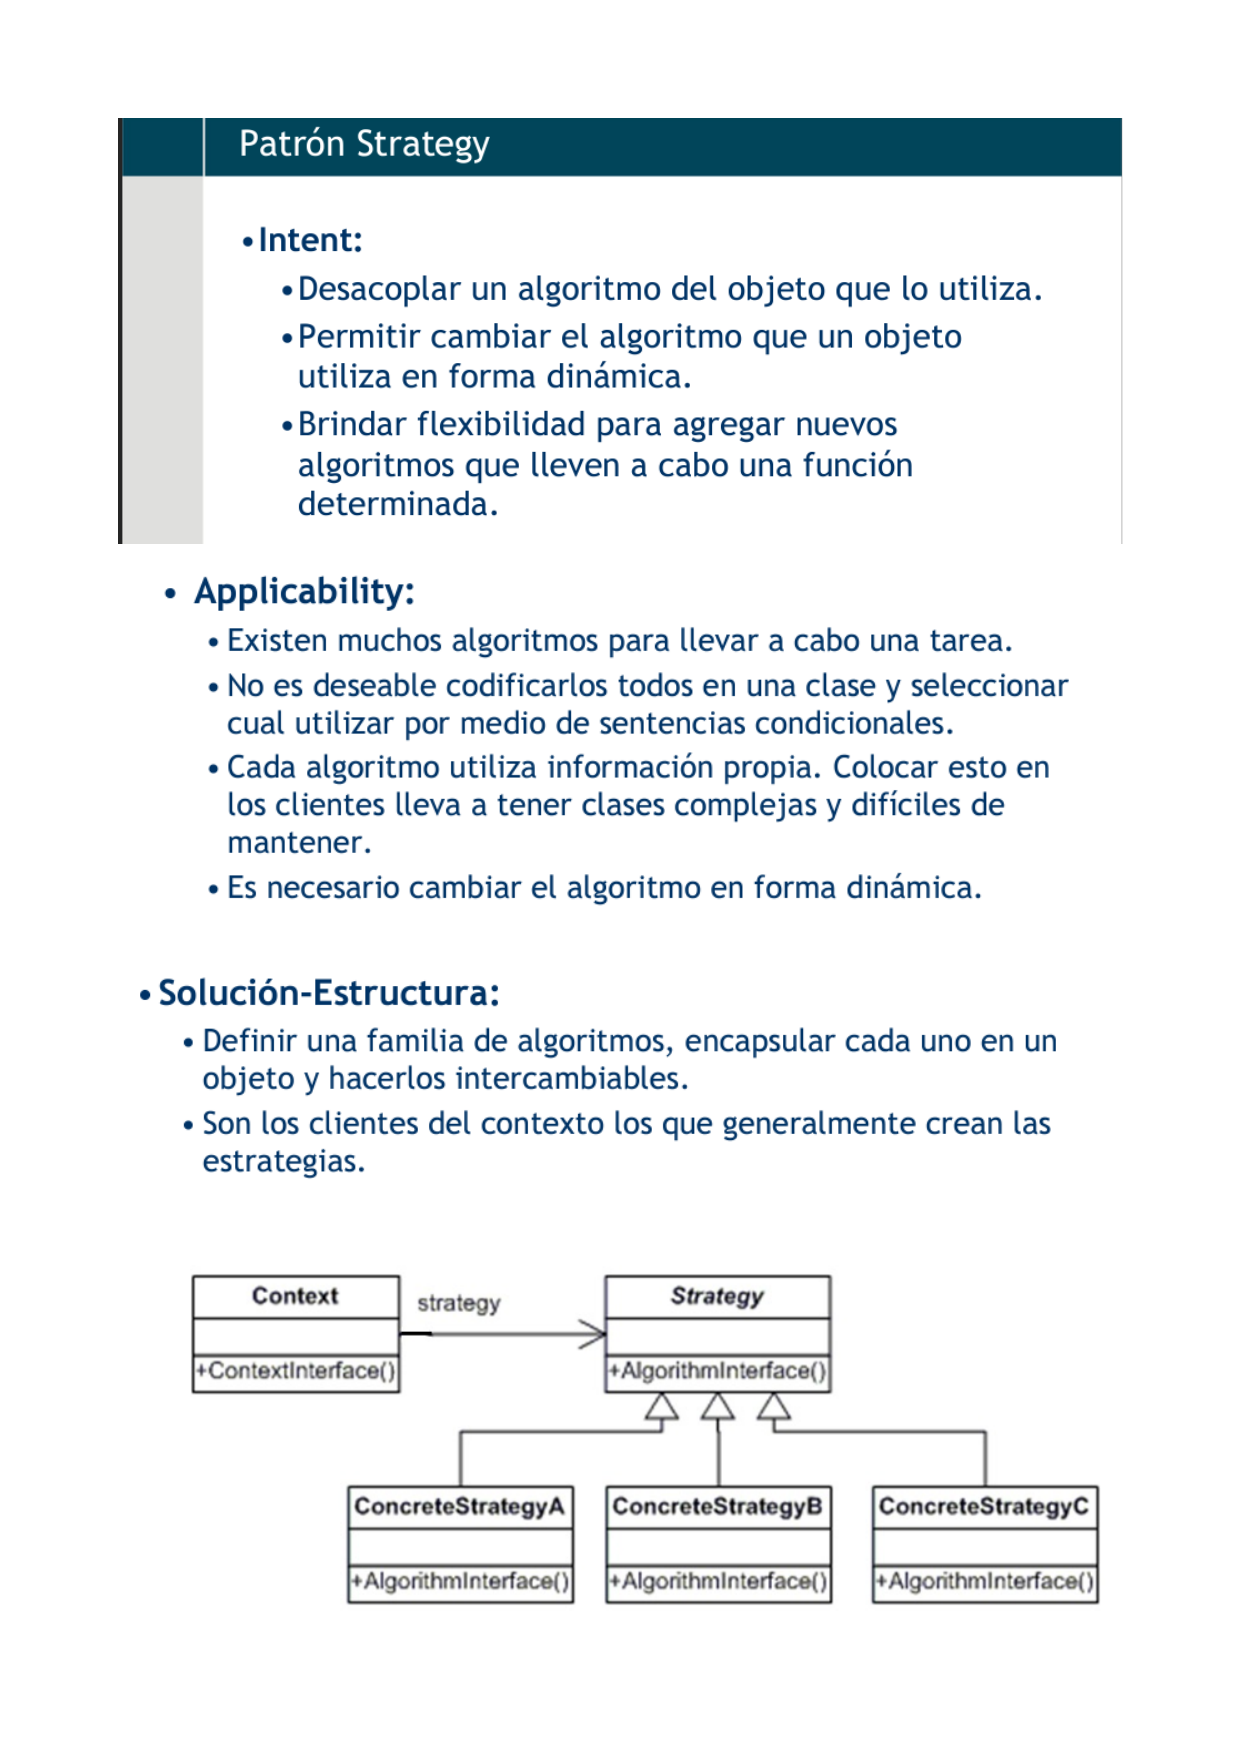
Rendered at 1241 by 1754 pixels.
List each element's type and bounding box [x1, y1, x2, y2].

picture [134, 975, 1106, 1616]
picture [423, 132, 434, 156]
picture [456, 136, 489, 163]
picture [295, 136, 306, 155]
picture [328, 136, 343, 155]
picture [358, 130, 373, 156]
picture [151, 572, 1089, 947]
picture [279, 132, 291, 156]
picture [436, 136, 453, 156]
picture [242, 130, 257, 155]
picture [391, 136, 402, 155]
picture [261, 136, 276, 156]
picture [118, 118, 1123, 544]
picture [307, 136, 324, 156]
picture [375, 132, 386, 156]
picture [404, 136, 419, 156]
